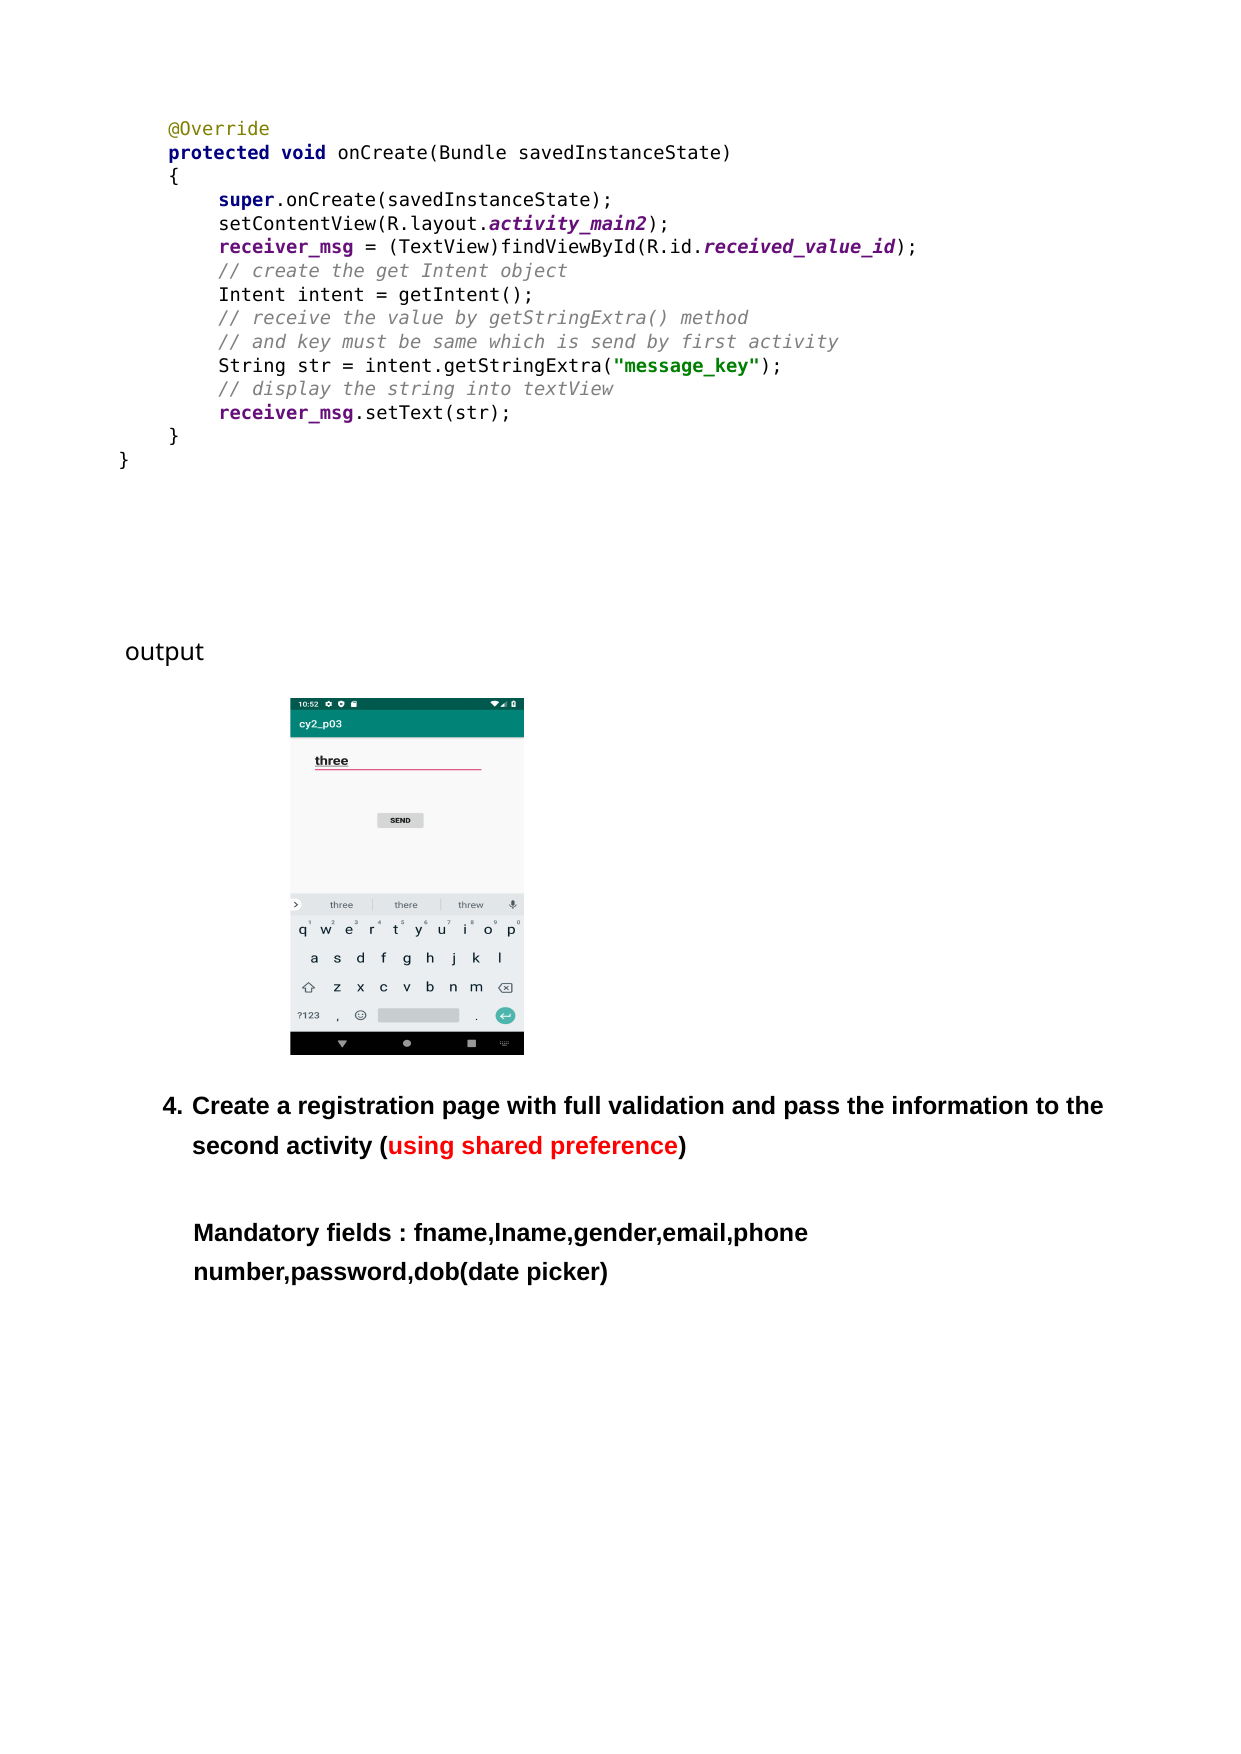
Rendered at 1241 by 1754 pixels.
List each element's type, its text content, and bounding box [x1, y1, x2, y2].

text } [118, 426, 1122, 449]
text } [118, 449, 1122, 471]
text // and key must be same which is send by first activity [118, 331, 1122, 354]
text Mandatory fields : fname,lname,gender,email,phone number,password,dob(date picker) [193, 1218, 1122, 1286]
text // create the get Intent object [118, 260, 1122, 284]
text protected void onCreate(Bundle savedInstanceState) [118, 142, 1122, 165]
text receiver_msg.setText(str); [118, 402, 1122, 426]
text @Override [118, 118, 1122, 142]
text receiver_msg = (TextView)findViewById(R.id.received_value_id); [118, 236, 1122, 260]
text String str = intent.getStringExtra("message_key"); [118, 354, 1122, 378]
text Intent intent = getIntent(); [118, 284, 1122, 307]
text setContentView(R.layout.activity_main2); [118, 213, 1122, 236]
text { [118, 165, 1122, 189]
list Create a registration page with full validation and pass the information to the second activity (using shared preference) [162, 1091, 1122, 1159]
text // receive the value by getStringExtra() method [118, 307, 1122, 331]
text // display the string into textView [118, 378, 1122, 402]
picture [290, 698, 524, 1055]
text output [118, 633, 1122, 667]
text super.onCreate(savedInstanceState); [118, 189, 1122, 213]
